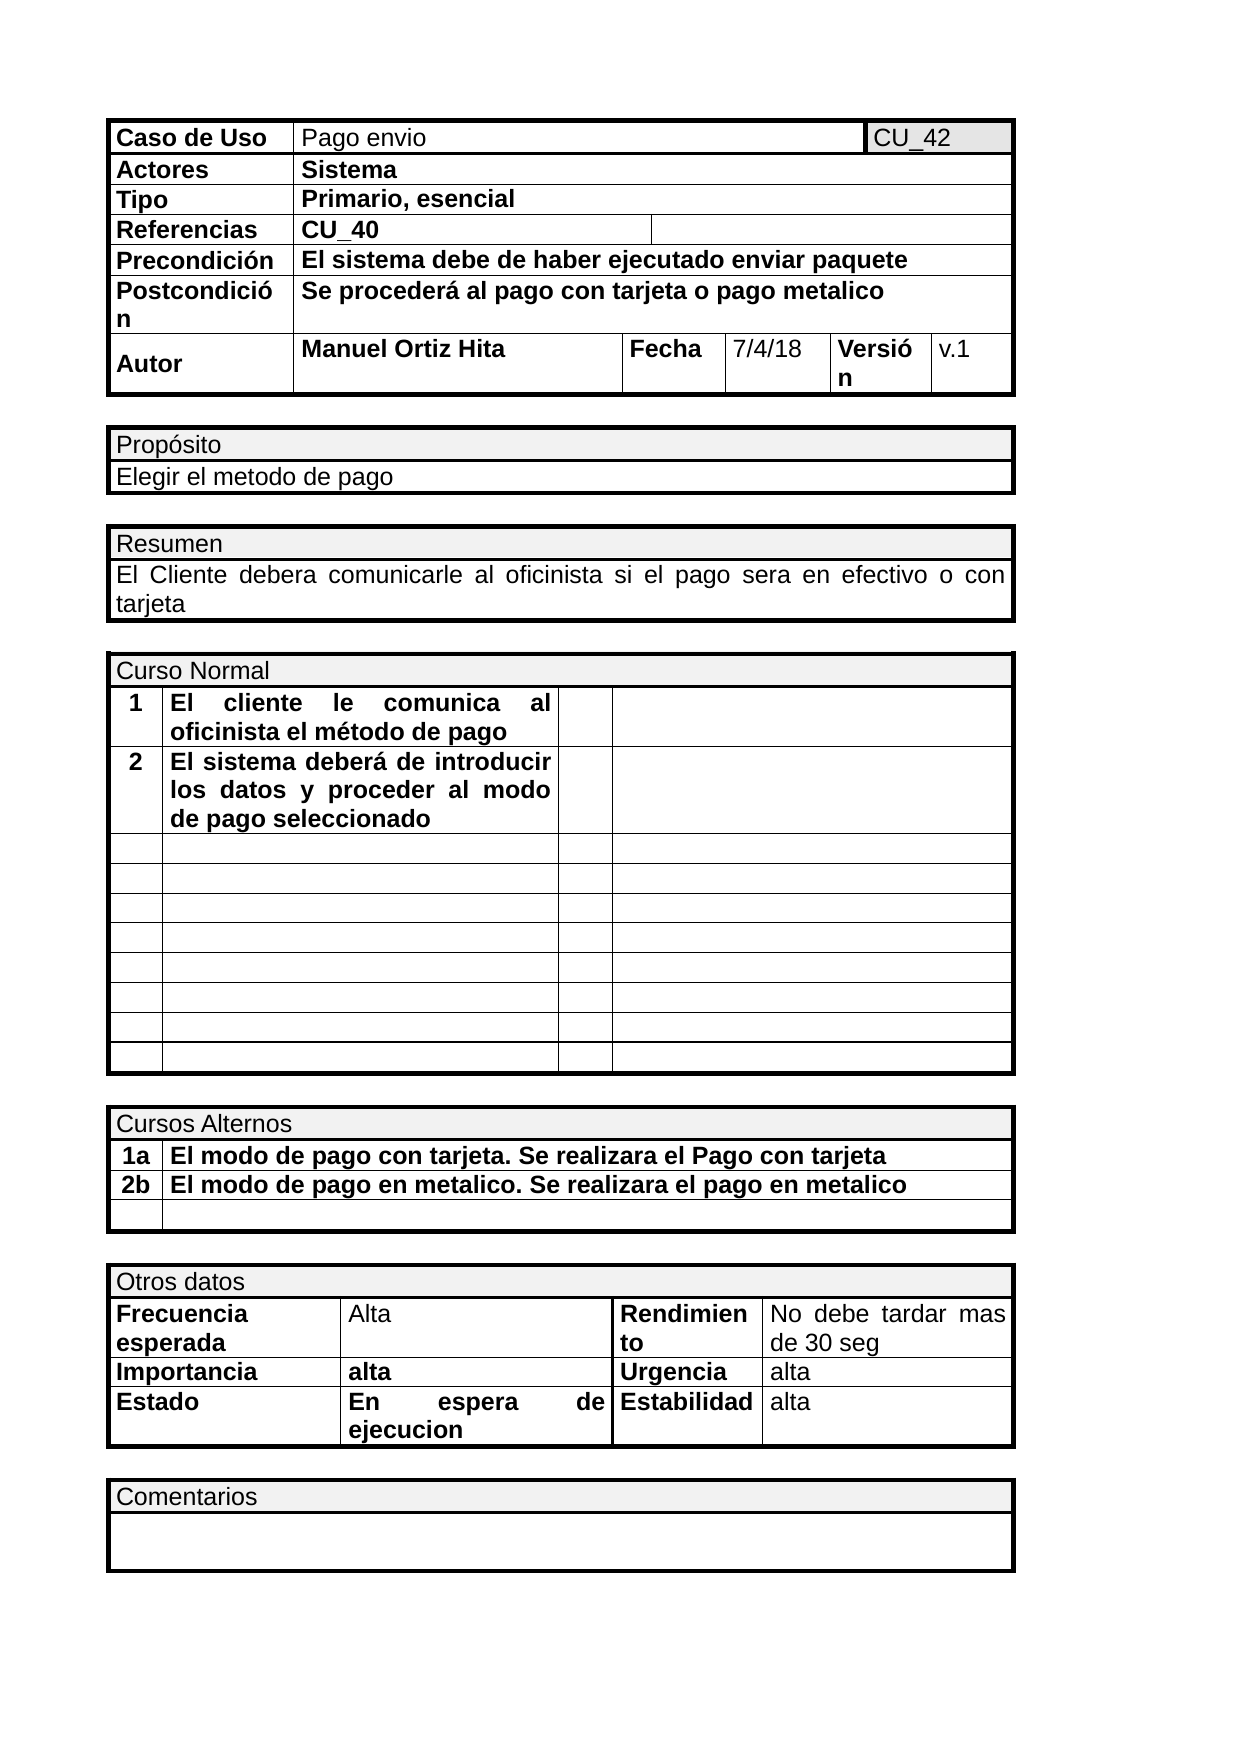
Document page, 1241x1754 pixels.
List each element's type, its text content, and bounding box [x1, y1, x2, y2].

table_cell Fecha [623, 334, 725, 392]
table_cell [559, 953, 612, 982]
table_cell [559, 864, 612, 892]
table_cell [613, 864, 1011, 892]
table_cell [111, 923, 162, 952]
table_cell alta [341, 1358, 611, 1386]
table_cell [559, 923, 612, 952]
table_cell Frecuencia esperada [111, 1299, 340, 1356]
table_cell El sistema deberá de introducir los datos y proceder al modo de pago seleccionado [163, 747, 558, 833]
table_cell El sistema debe de haber ejecutado enviar paquete [294, 245, 1011, 275]
table_cell Referencias [111, 215, 293, 244]
table_header Comentarios [111, 1482, 1011, 1511]
table_cell [111, 1200, 162, 1229]
table_cell Autor [111, 334, 293, 392]
table_cell [163, 1043, 558, 1071]
table_cell [559, 894, 612, 922]
table_cell [559, 1013, 612, 1041]
table_cell [613, 953, 1011, 982]
table_cell [163, 864, 558, 892]
table_cell Manuel Ortiz Hita [294, 334, 622, 392]
table_cell 2 [111, 747, 162, 833]
table_cell [559, 1043, 612, 1071]
table_cell [163, 953, 558, 982]
table_cell [613, 1043, 1011, 1071]
table_cell [613, 983, 1011, 1012]
table_cell Estabilidad [614, 1387, 762, 1444]
table_cell El Cliente debera comunicarle al oficinista si el pago sera en efectivo o con tarjeta [111, 561, 1011, 618]
table_cell [613, 747, 1011, 833]
table_cell [163, 983, 558, 1012]
table_cell 1a [111, 1141, 162, 1170]
table_cell v.1 [932, 334, 1011, 392]
table_cell [163, 1013, 558, 1041]
table_cell alta [763, 1387, 1011, 1444]
table_cell Actores [111, 155, 293, 183]
table_cell Primario, esencial [294, 185, 1011, 214]
table_cell [559, 834, 612, 863]
table_cell [111, 953, 162, 982]
table_cell [613, 894, 1011, 922]
table_cell [652, 215, 1011, 244]
table_cell Alta [341, 1299, 611, 1356]
table_cell Rendimiento [614, 1299, 762, 1356]
table_cell CU_40 [294, 215, 651, 244]
table_header Cursos Alternos [111, 1109, 1011, 1138]
table_cell [559, 747, 612, 833]
table_cell Se procederá al pago con tarjeta o pago metalico [294, 276, 1011, 333]
table_cell [111, 1514, 1011, 1568]
table_cell En espera de ejecucion [341, 1387, 611, 1444]
table_header Curso Normal [111, 656, 1011, 685]
table_cell [613, 688, 1011, 746]
table_cell [111, 1043, 162, 1071]
table_cell Urgencia [614, 1358, 762, 1386]
table_cell [111, 1013, 162, 1041]
table_cell [559, 688, 612, 746]
table_header Pago envio [294, 123, 863, 152]
table_cell 7/4/18 [726, 334, 830, 392]
table_cell [111, 834, 162, 863]
table_cell [111, 864, 162, 892]
table_cell [559, 983, 612, 1012]
table_cell El modo de pago con tarjeta. Se realizara el Pago con tarjeta [163, 1141, 1011, 1170]
table_cell [163, 894, 558, 922]
table_cell Sistema [294, 155, 1011, 183]
table_cell El cliente le comunica al oficinista el método de pago [163, 688, 558, 746]
table_cell [111, 894, 162, 922]
table_header Otros datos [111, 1267, 1011, 1296]
table_cell [111, 983, 162, 1012]
table_header CU_42 [868, 123, 1011, 152]
table_cell alta [763, 1358, 1011, 1386]
table_header Caso de Uso [111, 123, 293, 152]
table_cell [163, 923, 558, 952]
table_cell El modo de pago en metalico. Se realizara el pago en metalico [163, 1171, 1011, 1199]
table_cell 2b [111, 1171, 162, 1199]
table_cell [613, 1013, 1011, 1041]
table_cell Estado [111, 1387, 340, 1444]
table_cell [613, 923, 1011, 952]
table_cell Tipo [111, 185, 293, 214]
table_cell [613, 834, 1011, 863]
table_header Propósito [111, 430, 1011, 459]
table_cell Elegir el metodo de pago [111, 462, 1011, 491]
table_cell Postcondición [111, 276, 293, 333]
table_cell [163, 1200, 1011, 1229]
table_cell [163, 834, 558, 863]
table_cell No debe tardar mas de 30 seg [763, 1299, 1011, 1356]
table_cell Precondición [111, 245, 293, 275]
table_header Resumen [111, 529, 1011, 557]
table_cell Importancia [111, 1358, 340, 1386]
table_cell 1 [111, 688, 162, 746]
table_cell Versión [831, 334, 931, 392]
